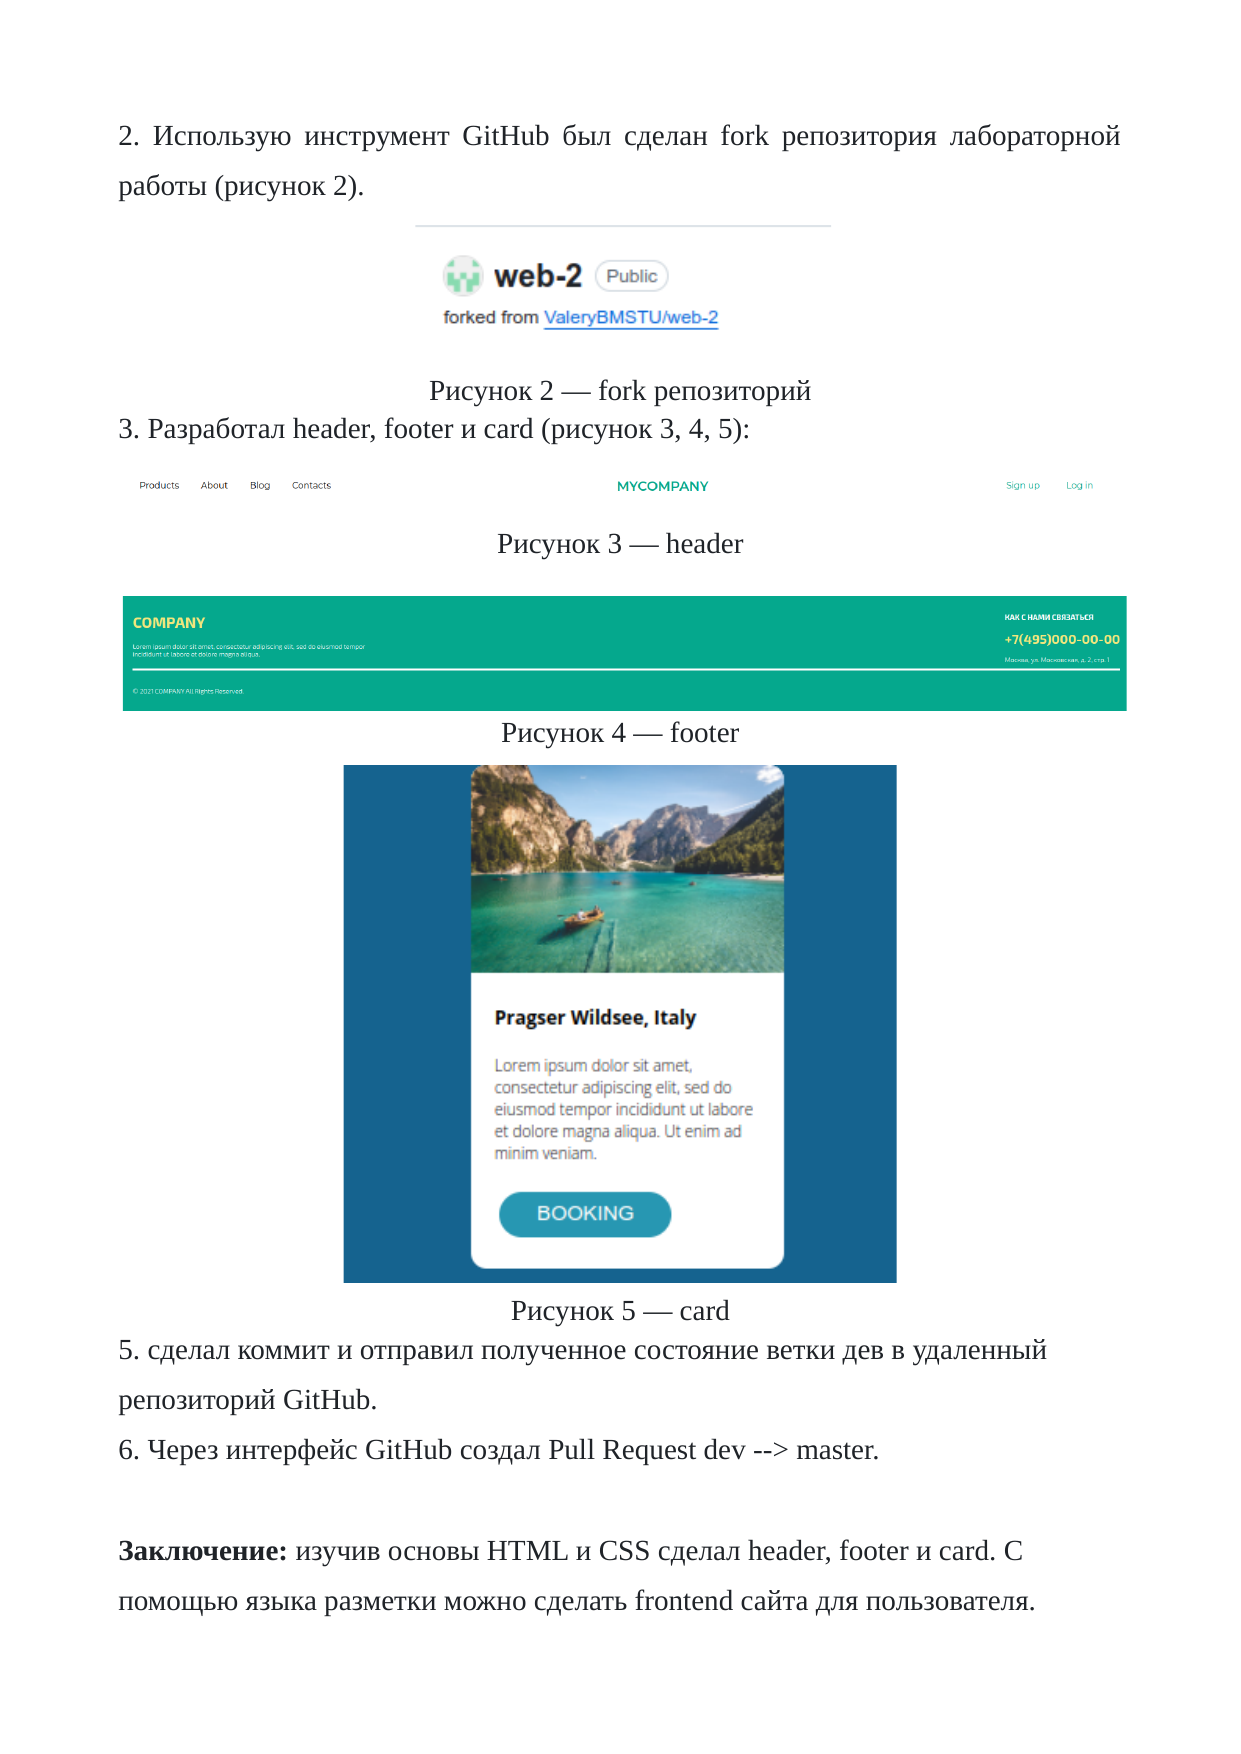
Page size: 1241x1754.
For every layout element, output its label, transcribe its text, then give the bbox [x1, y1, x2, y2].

text Рисунок 5 — card [118, 1293, 1122, 1327]
text Рисунок 2 — fork репозиторий [118, 373, 1122, 406]
text 5. сделал коммит и отправил полученное состояние ветки дев в удаленный репозиторий GitHub. [118, 1332, 1122, 1416]
text 6. Через интерфейс GitHub создал Pull Request dev --> master. [118, 1432, 1122, 1466]
list 2. Использую инструмент GitHub был сделан fork репозитория лабораторной работы (рисунок 2). [118, 118, 1122, 202]
text 3. Разработал header, footer и card (рисунок 3, 4, 5): [118, 411, 1122, 445]
picture [118, 450, 1123, 521]
text Рисунок 4 — footer [118, 564, 1122, 749]
picture [415, 225, 832, 341]
text Рисунок 3 — header [118, 521, 1122, 559]
text Заключение: изучив основы HTML и CSS сделал header, footer и card. С помощью языка разметки можно сделать frontend сайта для пользователя. [118, 1533, 1122, 1617]
picture [122, 596, 1127, 711]
picture [343, 765, 897, 1283]
